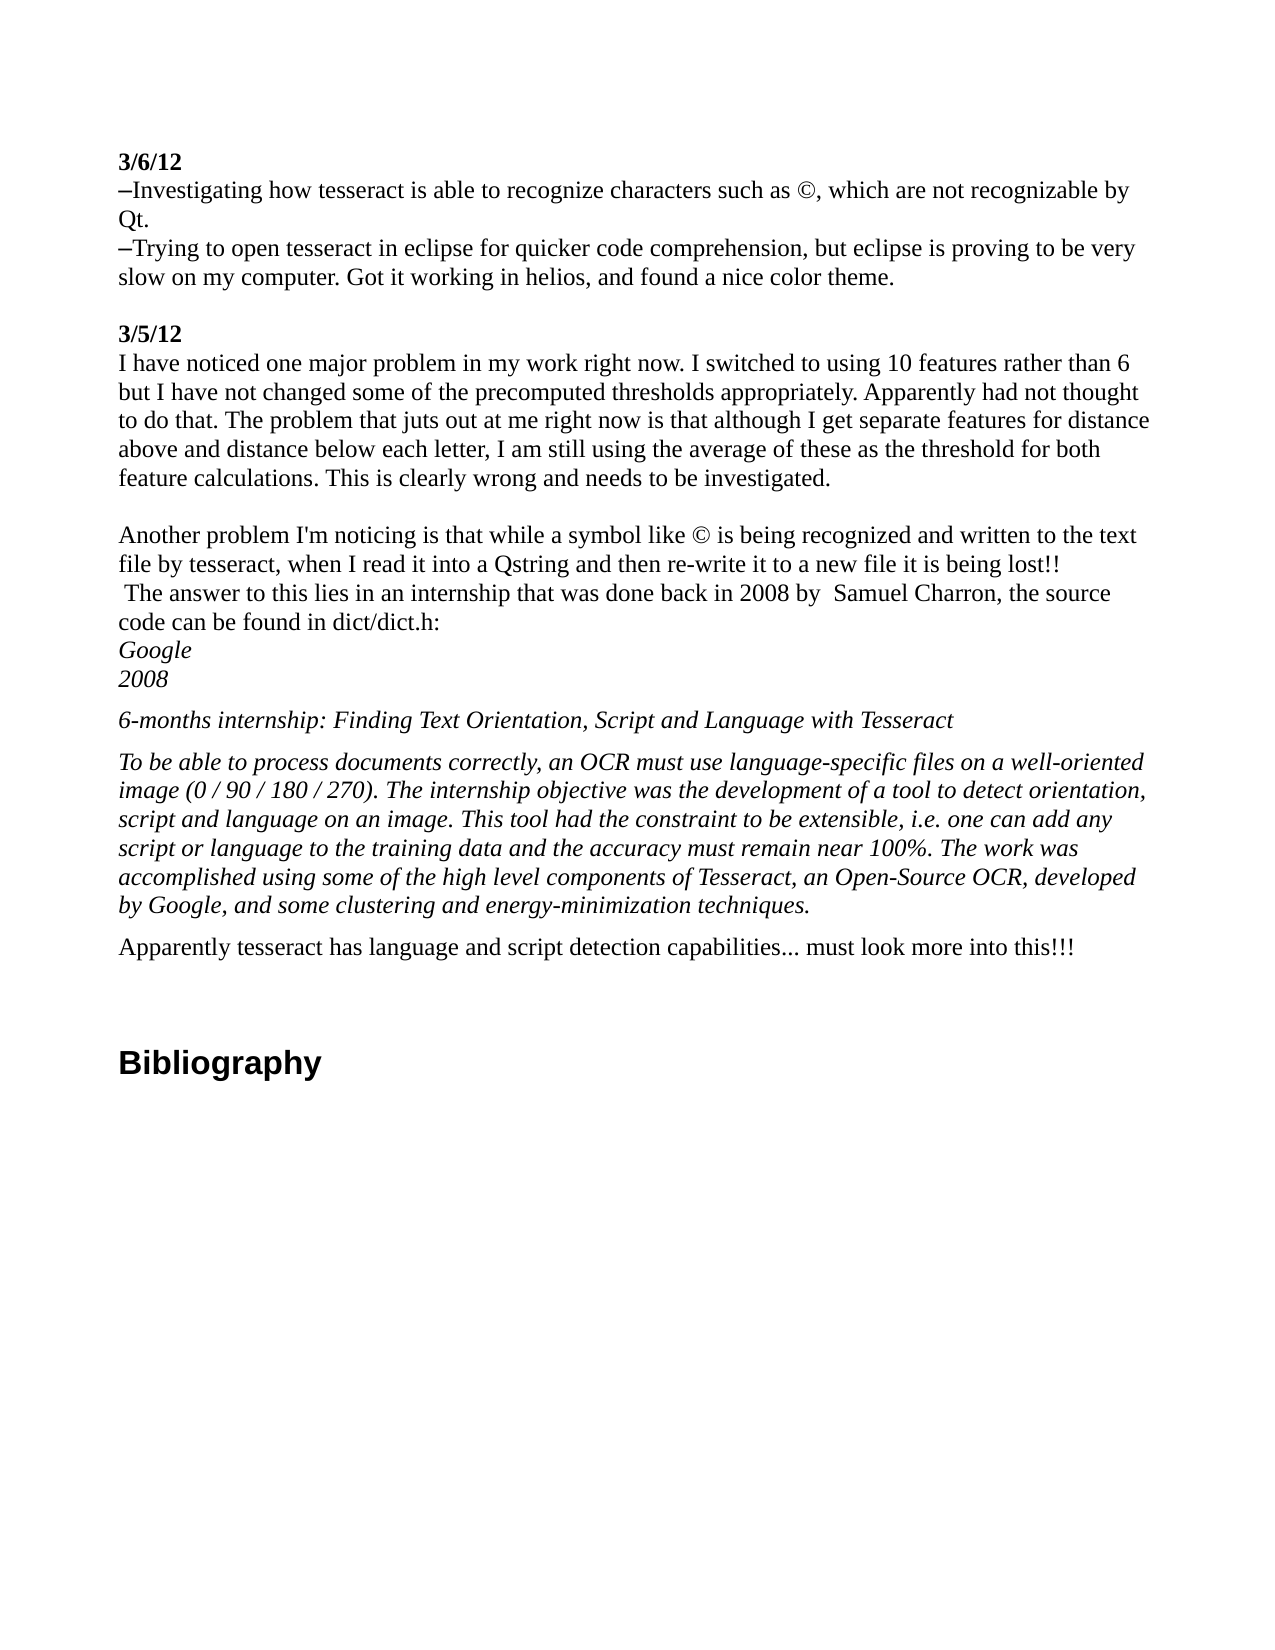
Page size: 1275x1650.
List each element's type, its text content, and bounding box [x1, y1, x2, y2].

list Investigating how tesseract is able to recognize characters such as ©, which are not recognizable by Qt. [118, 176, 1157, 233]
text The answer to this lies in an internship that was done back in 2008 by Samuel Charron, the source code can be found in dict/dict.h: [118, 578, 1157, 636]
text To be able to process documents correctly, an OCR must use language-specific files on a well-oriented image (0 / 90 / 180 / 270). The internship objective was the development of a tool to detect orientation, script and language on an image. This tool had the constraint to be extensible, i.e. one can add any script or language to the training data and the accuracy must remain near 100%. The work was accomplished using some of the high level components of Tesseract, an Open-Source OCR, developed by Google, and some clustering and energy-minimization techniques. [118, 747, 1157, 919]
text 6-months internship: Finding Text Orientation, Script and Language with Tesseract [118, 706, 1157, 734]
subtitle Bibliography [118, 1043, 1157, 1082]
text 3/6/12 [118, 147, 1157, 176]
text Google [118, 636, 1157, 664]
text 2008 [118, 664, 1157, 693]
list Trying to open tesseract in eclipse for quicker code comprehension, but eclipse is proving to be very slow on my computer. Got it working in helios, and found a nice color theme. [118, 233, 1157, 291]
text Another problem I'm noticing is that while a symbol like © is being recognized and written to the text file by tesseract, when I read it into a Qstring and then re-write it to a new file it is being lost!! [118, 521, 1157, 578]
text I have noticed one major problem in my work right now. I switched to using 10 features rather than 6 but I have not changed some of the precomputed thresholds appropriately. Apparently had not thought to do that. The problem that juts out at me right now is that although I get separate features for distance above and distance below each letter, I am still using the average of these as the threshold for both feature calculations. This is clearly wrong and needs to be investigated. [118, 348, 1157, 492]
text 3/5/12 [118, 319, 1157, 348]
text Apparently tesseract has language and script detection capabilities... must look more into this!!! [118, 932, 1157, 961]
